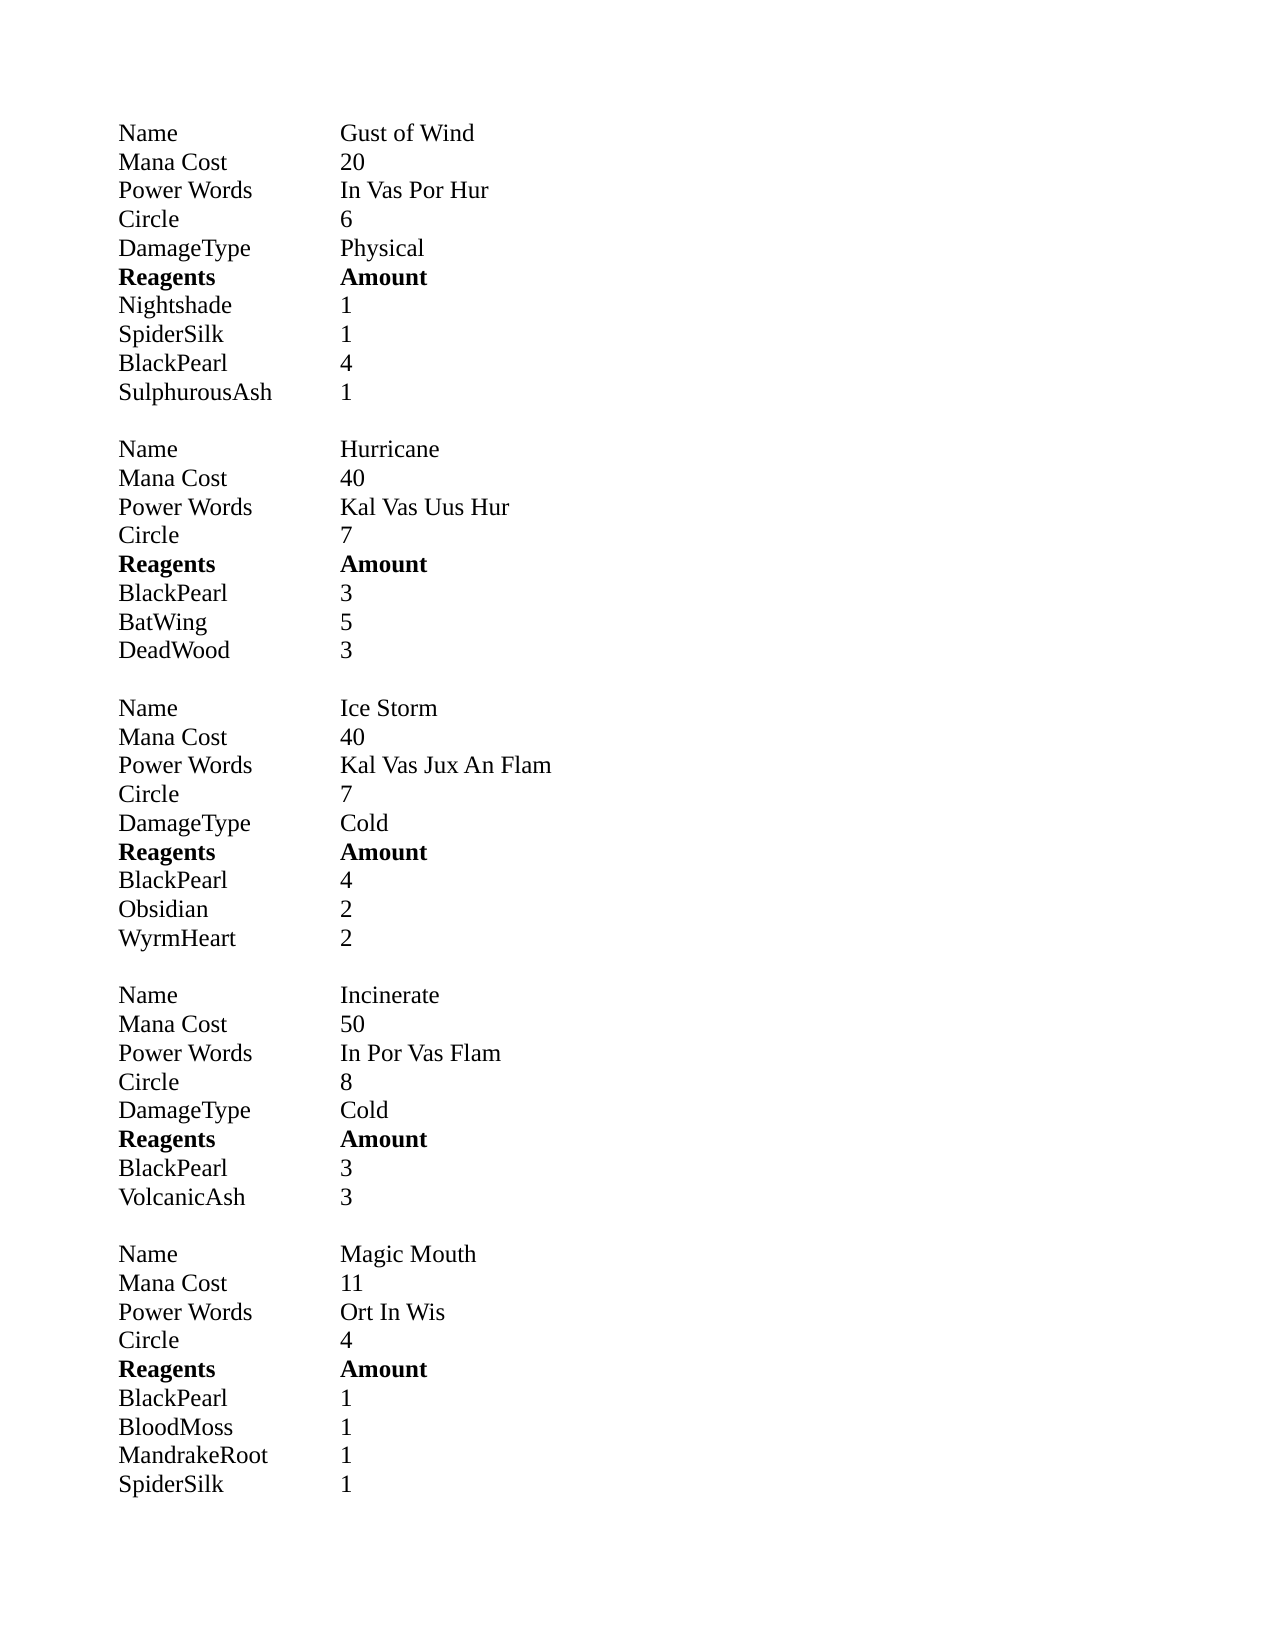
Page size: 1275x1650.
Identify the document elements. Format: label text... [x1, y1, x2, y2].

text BloodMoss 1 [118, 1412, 1157, 1441]
text WyrmHeart 2 [118, 923, 1157, 952]
text Reagents Amount [118, 1124, 1157, 1153]
text MandrakeRoot 1 [118, 1441, 1157, 1469]
text SpiderSilk 1 [118, 1469, 1157, 1498]
text DamageType Cold [118, 1096, 1157, 1124]
text Circle 7 [118, 521, 1157, 549]
text Circle 4 [118, 1326, 1157, 1354]
text BlackPearl 1 [118, 1383, 1157, 1412]
text Power Words Ort In Wis [118, 1297, 1157, 1326]
text Circle 7 [118, 779, 1157, 808]
text Circle 8 [118, 1067, 1157, 1096]
text Mana Cost 40 [118, 463, 1157, 492]
text Name Incinerate [118, 981, 1157, 1009]
text Reagents Amount [118, 549, 1157, 578]
text Name Hurricane [118, 434, 1157, 463]
text VolcanicAsh 3 [118, 1182, 1157, 1211]
text BlackPearl 3 [118, 578, 1157, 607]
text Power Words Kal Vas Jux An Flam [118, 751, 1157, 779]
text Circle 6 [118, 204, 1157, 233]
text Reagents Amount [118, 1354, 1157, 1383]
text SpiderSilk 1 [118, 319, 1157, 348]
text BatWing 5 [118, 607, 1157, 636]
text BlackPearl 3 [118, 1153, 1157, 1182]
text Obsidian 2 [118, 894, 1157, 923]
text DamageType Physical [118, 233, 1157, 262]
text Mana Cost 20 [118, 147, 1157, 176]
text Nightshade 1 [118, 291, 1157, 319]
text Power Words In Por Vas Flam [118, 1038, 1157, 1067]
text Power Words Kal Vas Uus Hur [118, 492, 1157, 521]
text Power Words In Vas Por Hur [118, 176, 1157, 204]
text Reagents Amount [118, 837, 1157, 866]
text Mana Cost 11 [118, 1268, 1157, 1297]
text DamageType Cold [118, 808, 1157, 837]
text Reagents Amount [118, 262, 1157, 291]
text SulphurousAsh 1 [118, 377, 1157, 406]
text BlackPearl 4 [118, 866, 1157, 894]
text Mana Cost 40 [118, 722, 1157, 751]
text Name Magic Mouth [118, 1239, 1157, 1268]
text Name Ice Storm [118, 693, 1157, 722]
text Mana Cost 50 [118, 1009, 1157, 1038]
text Name Gust of Wind [118, 118, 1157, 147]
text DeadWood 3 [118, 636, 1157, 664]
text BlackPearl 4 [118, 348, 1157, 377]
